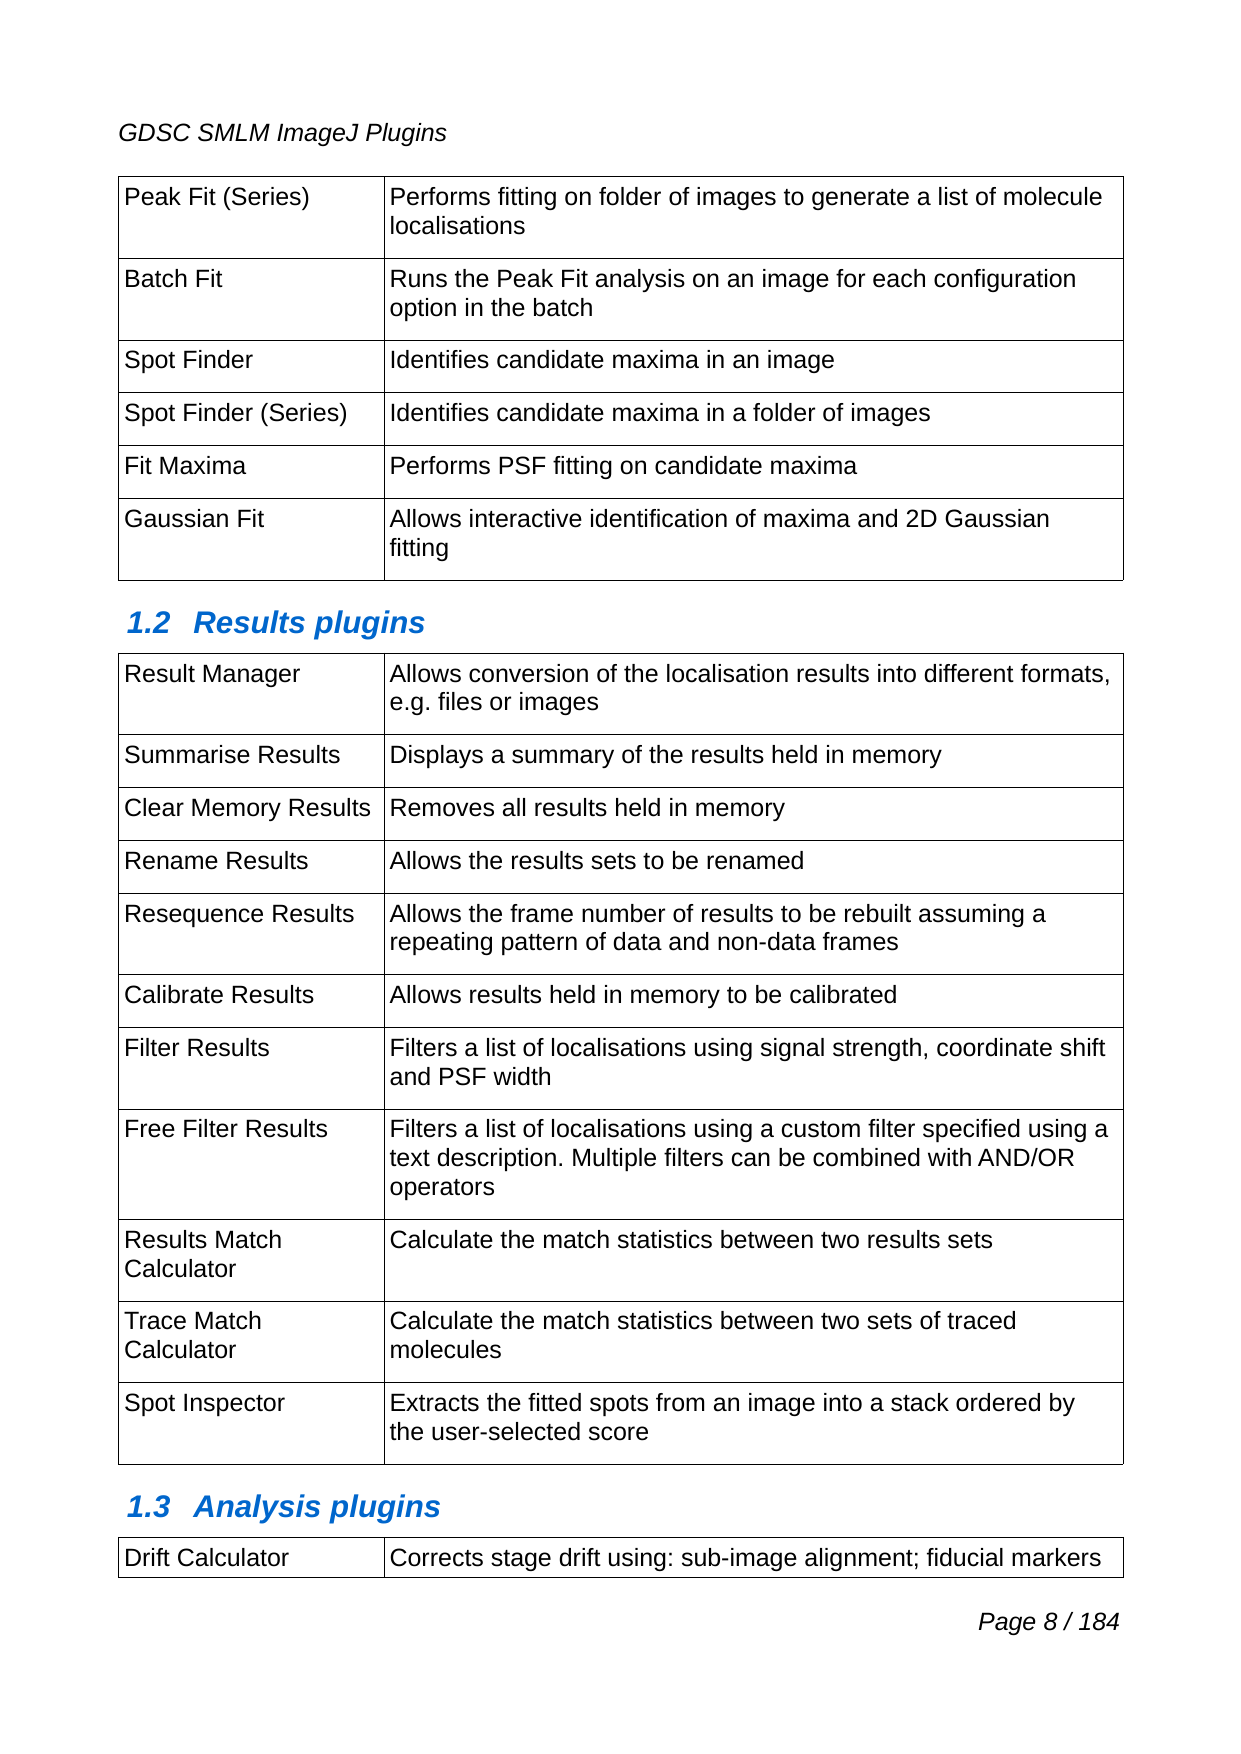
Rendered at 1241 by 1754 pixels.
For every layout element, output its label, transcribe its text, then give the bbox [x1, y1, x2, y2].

table_cell Identifies candidate maxima in a folder of images [385, 393, 1123, 445]
table_header Result Manager [119, 654, 384, 734]
table_cell Spot Finder [119, 341, 384, 392]
table_cell Peak Fit (Series) [119, 177, 384, 258]
table_cell Displays a summary of the results held in memory [385, 735, 1123, 787]
table_cell Calculate the match statistics between two sets of traced molecules [385, 1302, 1123, 1382]
table_cell Clear Memory Results [119, 788, 384, 840]
table_cell Free Filter Results [119, 1110, 384, 1219]
table_cell Results Match Calculator [119, 1220, 384, 1301]
table_cell Allows results held in memory to be calibrated [385, 975, 1123, 1027]
table_cell Calculate the match statistics between two results sets [385, 1220, 1123, 1301]
table_cell Filters a list of localisations using signal strength, coordinate shift and PSF width [385, 1028, 1123, 1109]
table_cell Spot Finder (Series) [119, 393, 384, 445]
table_cell Resequence Results [119, 894, 384, 974]
table_cell Allows interactive identification of maxima and 2D Gaussian fitting [385, 499, 1123, 579]
table_cell Fit Maxima [119, 446, 384, 498]
table_header Drift Calculator [119, 1538, 384, 1577]
table_cell Batch Fit [119, 259, 384, 339]
table_cell Performs PSF fitting on candidate maxima [385, 446, 1123, 498]
table_cell Extracts the fitted spots from an image into a stack ordered by the user-selected score [385, 1383, 1123, 1464]
table_cell Identifies candidate maxima in an image [385, 341, 1123, 392]
subtitle Analysis plugins [118, 1488, 1122, 1524]
table_cell Runs the Peak Fit analysis on an image for each configuration option in the batch [385, 259, 1123, 339]
table_header Corrects stage drift using: sub-image alignment; fiducial markers [385, 1538, 1123, 1577]
table_cell Filters a list of localisations using a custom filter specified using a text description. Multiple filters can be combined with AND/OR operators [385, 1110, 1123, 1219]
table_header Allows conversion of the localisation results into different formats, e.g. files or images [385, 654, 1123, 734]
table_cell Performs fitting on folder of images to generate a list of molecule localisations [385, 177, 1123, 258]
table_cell Filter Results [119, 1028, 384, 1109]
table_cell Allows the results sets to be renamed [385, 841, 1123, 893]
subtitle Results plugins [118, 604, 1122, 640]
table_cell Trace Match Calculator [119, 1302, 384, 1382]
table_cell Removes all results held in memory [385, 788, 1123, 840]
table_cell Calibrate Results [119, 975, 384, 1027]
table_cell Spot Inspector [119, 1383, 384, 1464]
table_cell Gaussian Fit [119, 499, 384, 579]
table_cell Allows the frame number of results to be rebuilt assuming a repeating pattern of data and non-data frames [385, 894, 1123, 974]
table_cell Rename Results [119, 841, 384, 893]
table_cell Summarise Results [119, 735, 384, 787]
